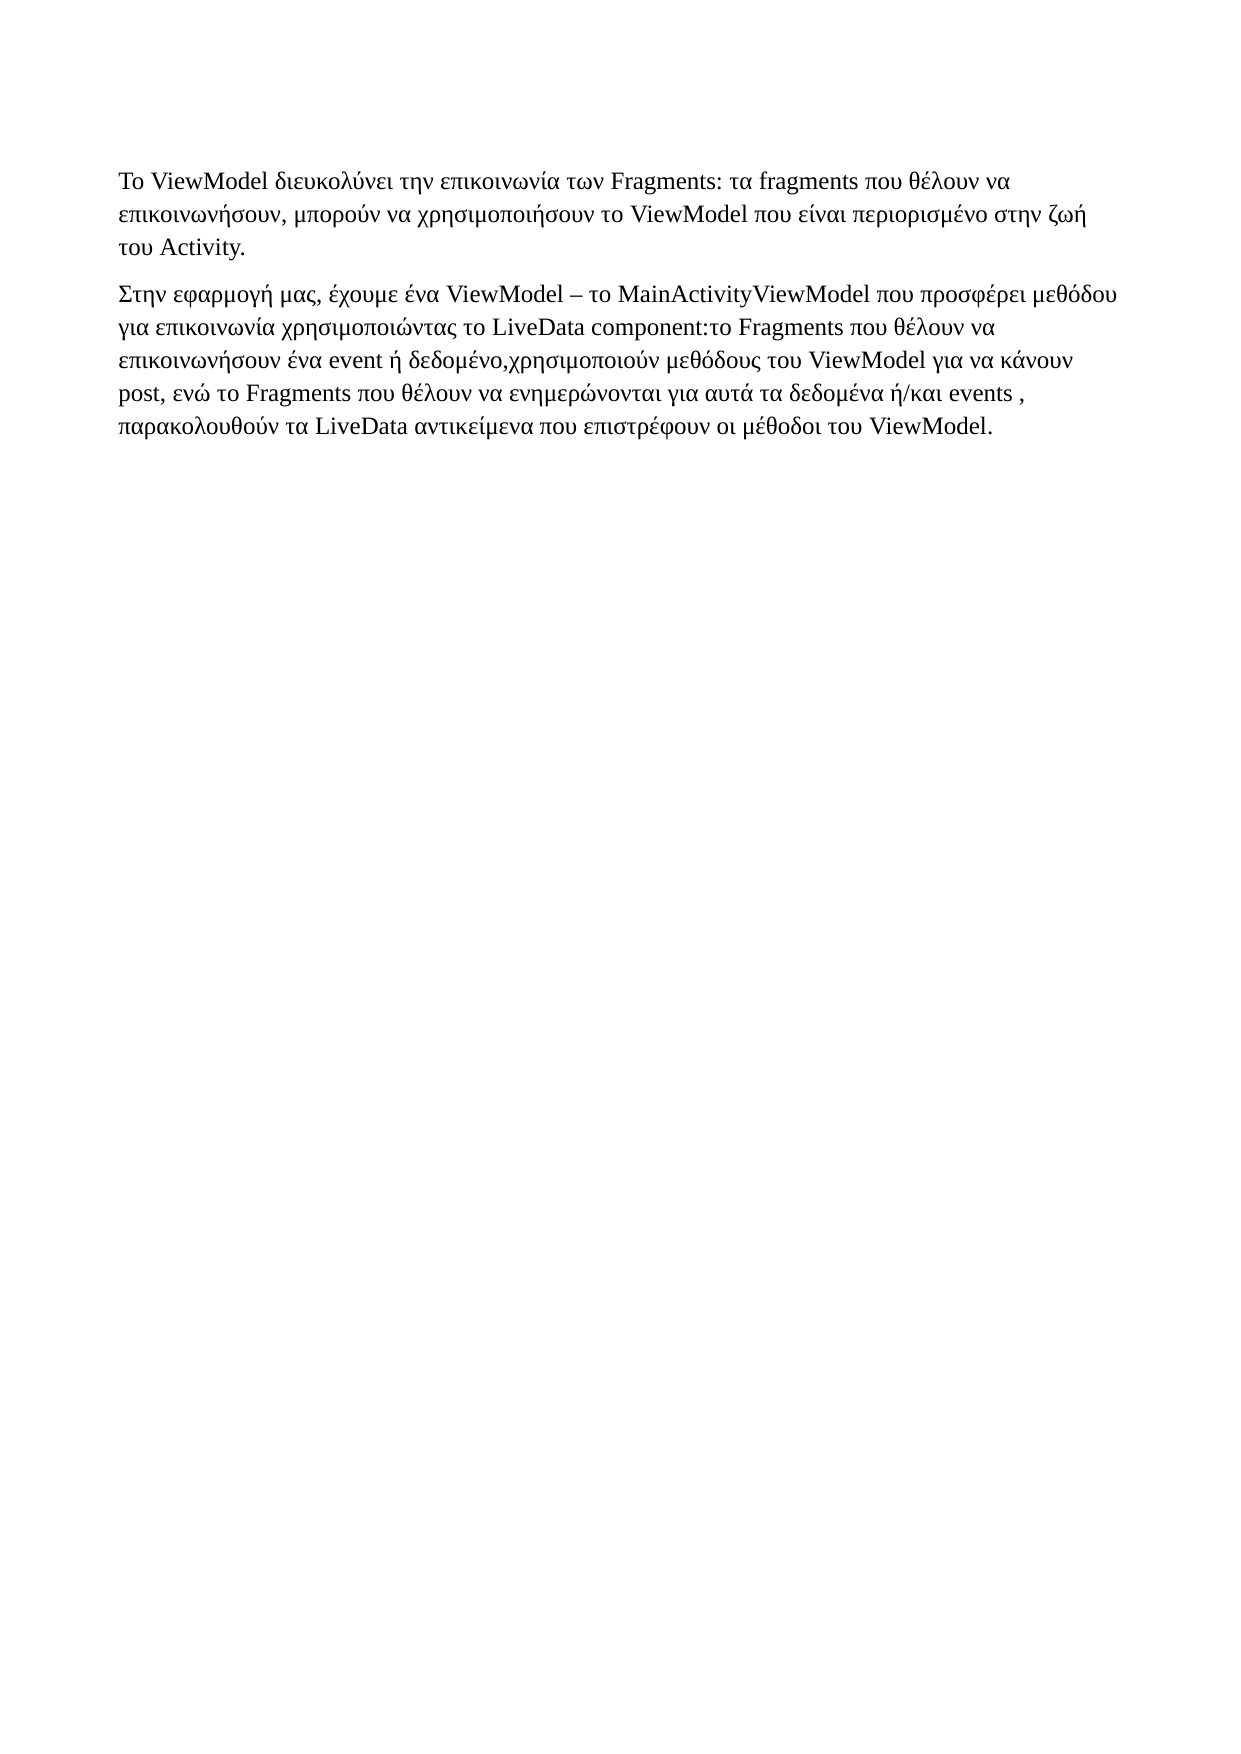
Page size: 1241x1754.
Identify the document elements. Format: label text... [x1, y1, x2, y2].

text Στην εφαρμογή μας, έχουμε ένα ViewModel – το MainActivityViewModel που προσφέρει μεθόδου για επικοινωνία χρησιμοποιώντας το LiveData component:το Fragments που θέλουν να επικοινωνήσουν ένα event ή δεδομένο,χρησιμοποιούν μεθόδους του ViewModel για να κάνουν post, ενώ το Fragments που θέλουν να ενημερώνονται για αυτά τα δεδομένα ή/και events , παρακολουθούν τα LiveData αντικείμενα που επιστρέφουν οι μέθοδοι του ViewModel. [118, 279, 1122, 440]
text Το ViewModel διευκολύνει την επικοινωνία των Fragments: τα fragments που θέλουν να επικοινωνήσουν, μπορούν να χρησιμοποιήσουν το ViewModel που είναι περιορισμένο στην ζωή του Activity. [118, 166, 1122, 261]
